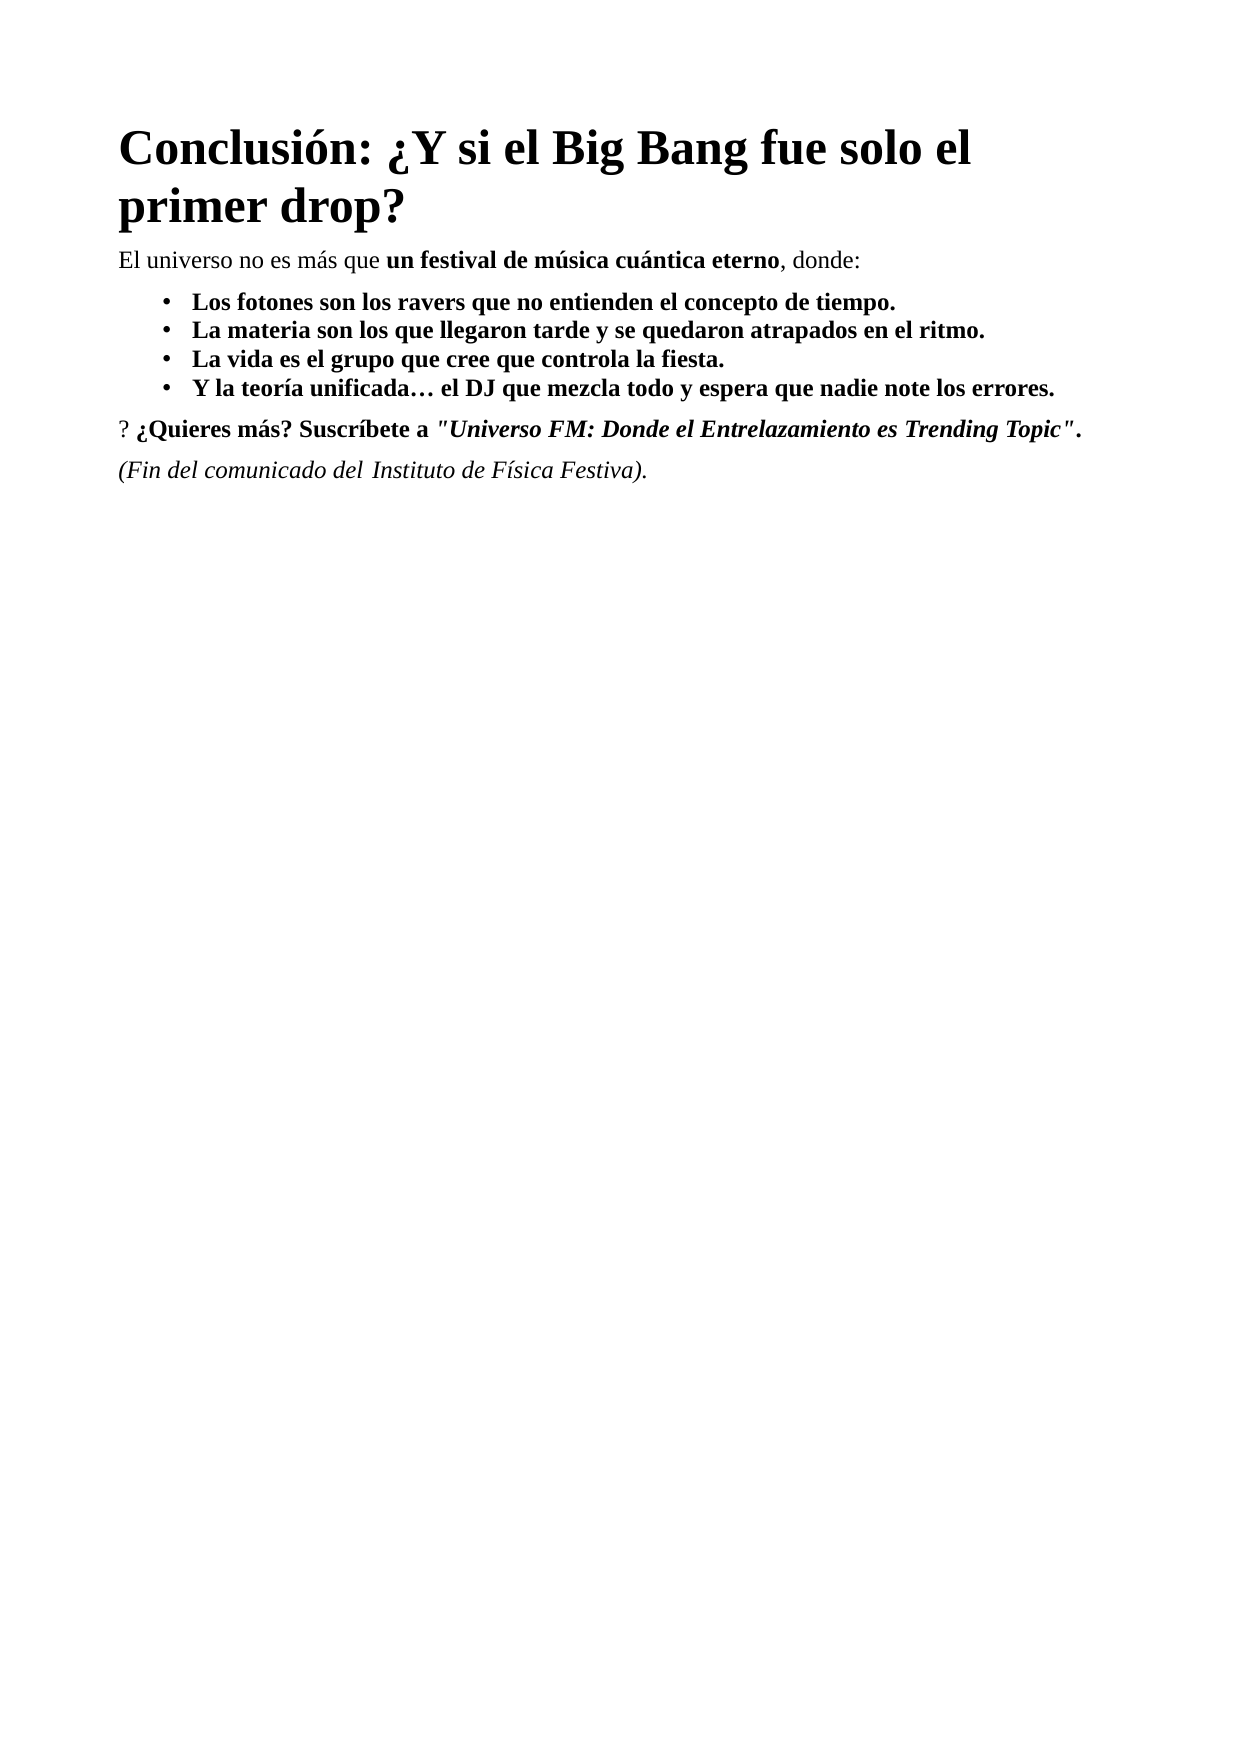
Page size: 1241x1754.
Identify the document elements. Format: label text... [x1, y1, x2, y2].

text (Fin del comunicado del Instituto de Física Festiva). [118, 456, 1122, 484]
list Y la teoría unificada… el DJ que mezcla todo y espera que nadie note los errores. [162, 373, 1122, 402]
list La materia son los que llegaron tarde y se quedaron atrapados en el ritmo. [162, 316, 1122, 344]
list La vida es el grupo que cree que controla la fiesta. [162, 344, 1122, 373]
subtitle Conclusión: ¿Y si el Big Bang fue solo el primer drop? [118, 118, 1122, 233]
text ? ¿Quieres más? Suscríbete a "Universo FM: Donde el Entrelazamiento es Trending Topic". [118, 414, 1122, 443]
list Los fotones son los ravers que no entienden el concepto de tiempo. [162, 287, 1122, 316]
text El universo no es más que un festival de música cuántica eterno, donde: [118, 246, 1122, 274]
